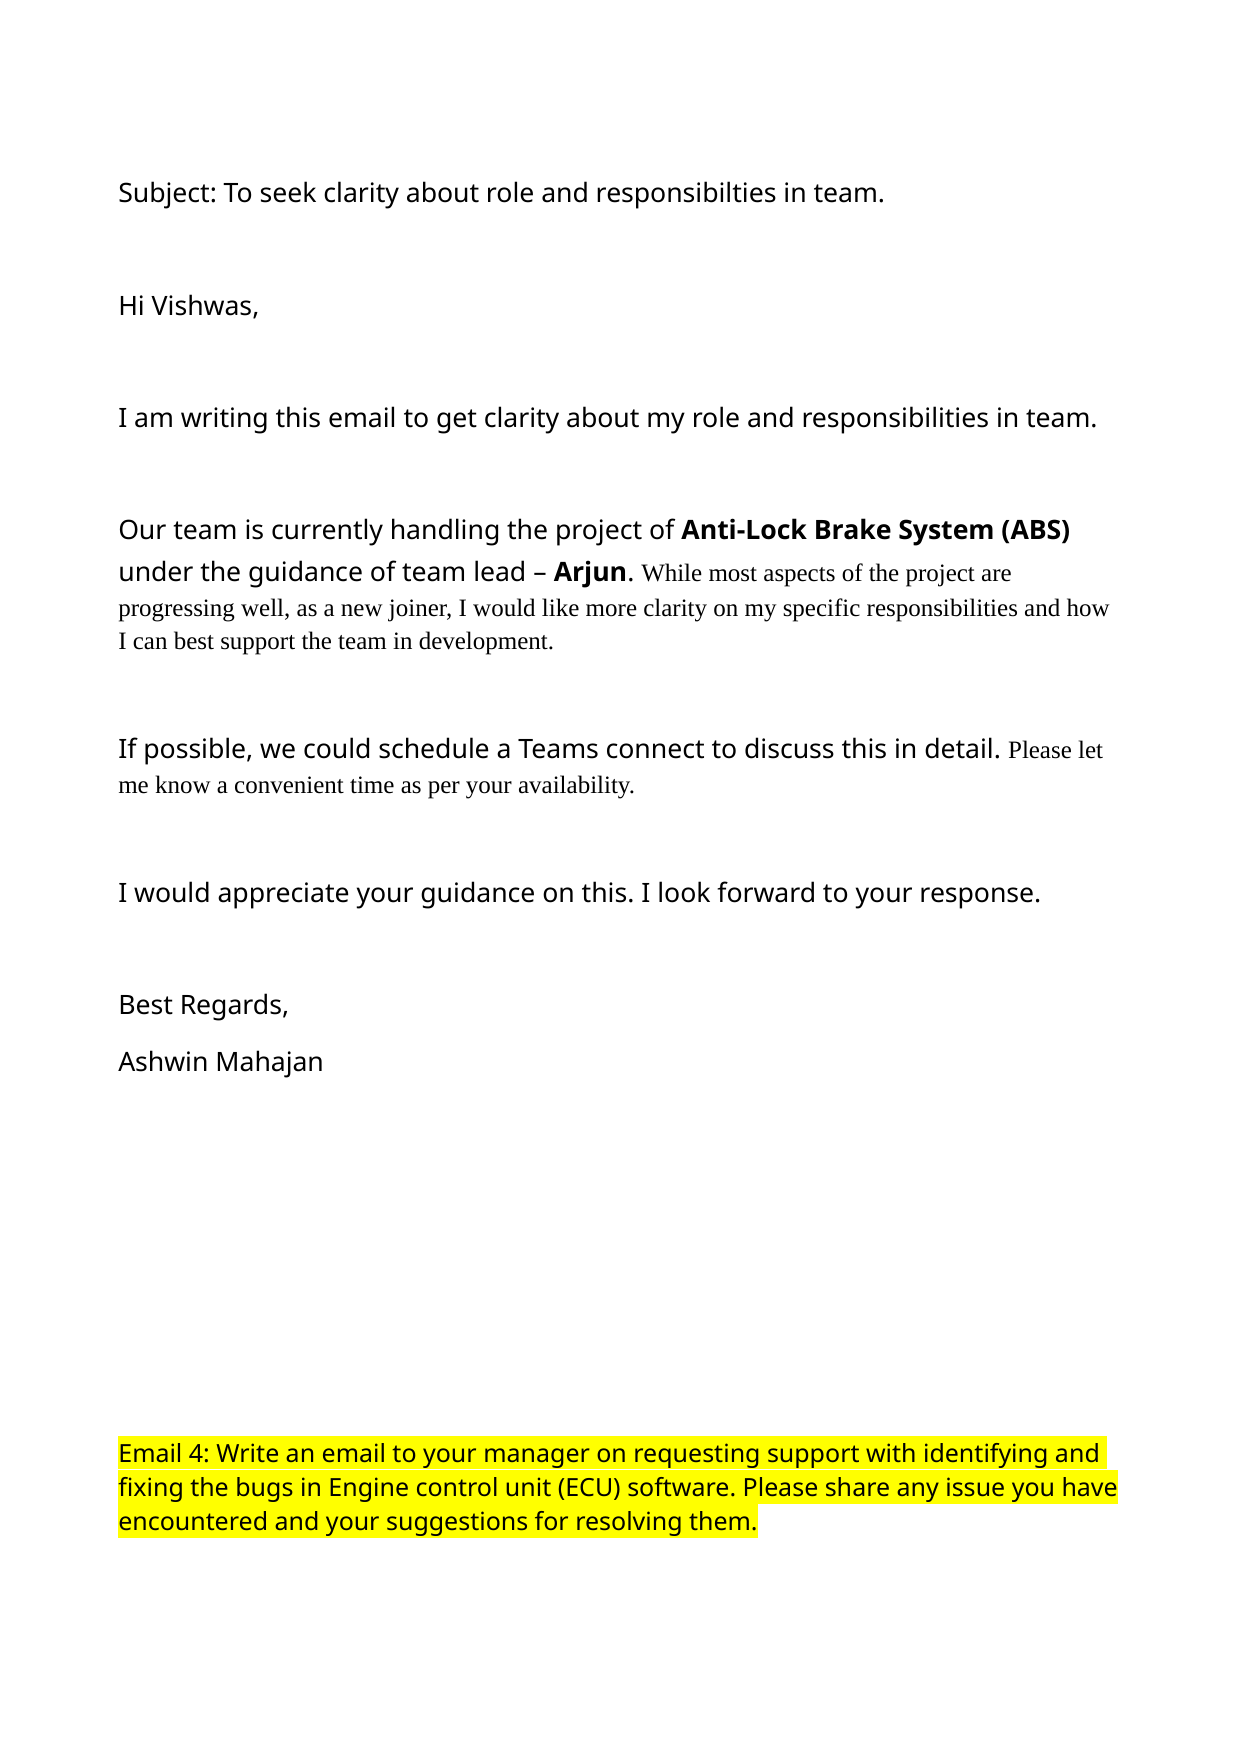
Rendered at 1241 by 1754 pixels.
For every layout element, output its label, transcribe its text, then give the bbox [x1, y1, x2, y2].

text Subject: To seek clarity about role and responsibilties in team. [118, 174, 1122, 210]
text If possible, we could schedule a Teams connect to discuss this in detail. Please let me know a convenient time as per your availability. [118, 730, 1122, 799]
text I am writing this email to get clarity about my role and responsibilities in team. [118, 399, 1122, 435]
text Our team is currently handling the project of Anti-Lock Brake System (ABS) under the guidance of team lead – Arjun. While most aspects of the project are progressing well, as a new joiner, I would like more clarity on my specific responsibilities and how I can best support the team in development. [118, 511, 1122, 655]
text Best Regards, [118, 986, 1122, 1022]
text Email 4: Write an email to your manager on requesting support with identifying and fixing the bugs in Engine control unit (ECU) software. Please share any issue you have encountered and your suggestions for resolving them. [118, 1436, 1122, 1538]
text Hi Vishwas, [118, 287, 1122, 323]
text Ashwin Mahajan [118, 1042, 1122, 1079]
text I would appreciate your guidance on this. I look forward to your response. [118, 874, 1122, 910]
